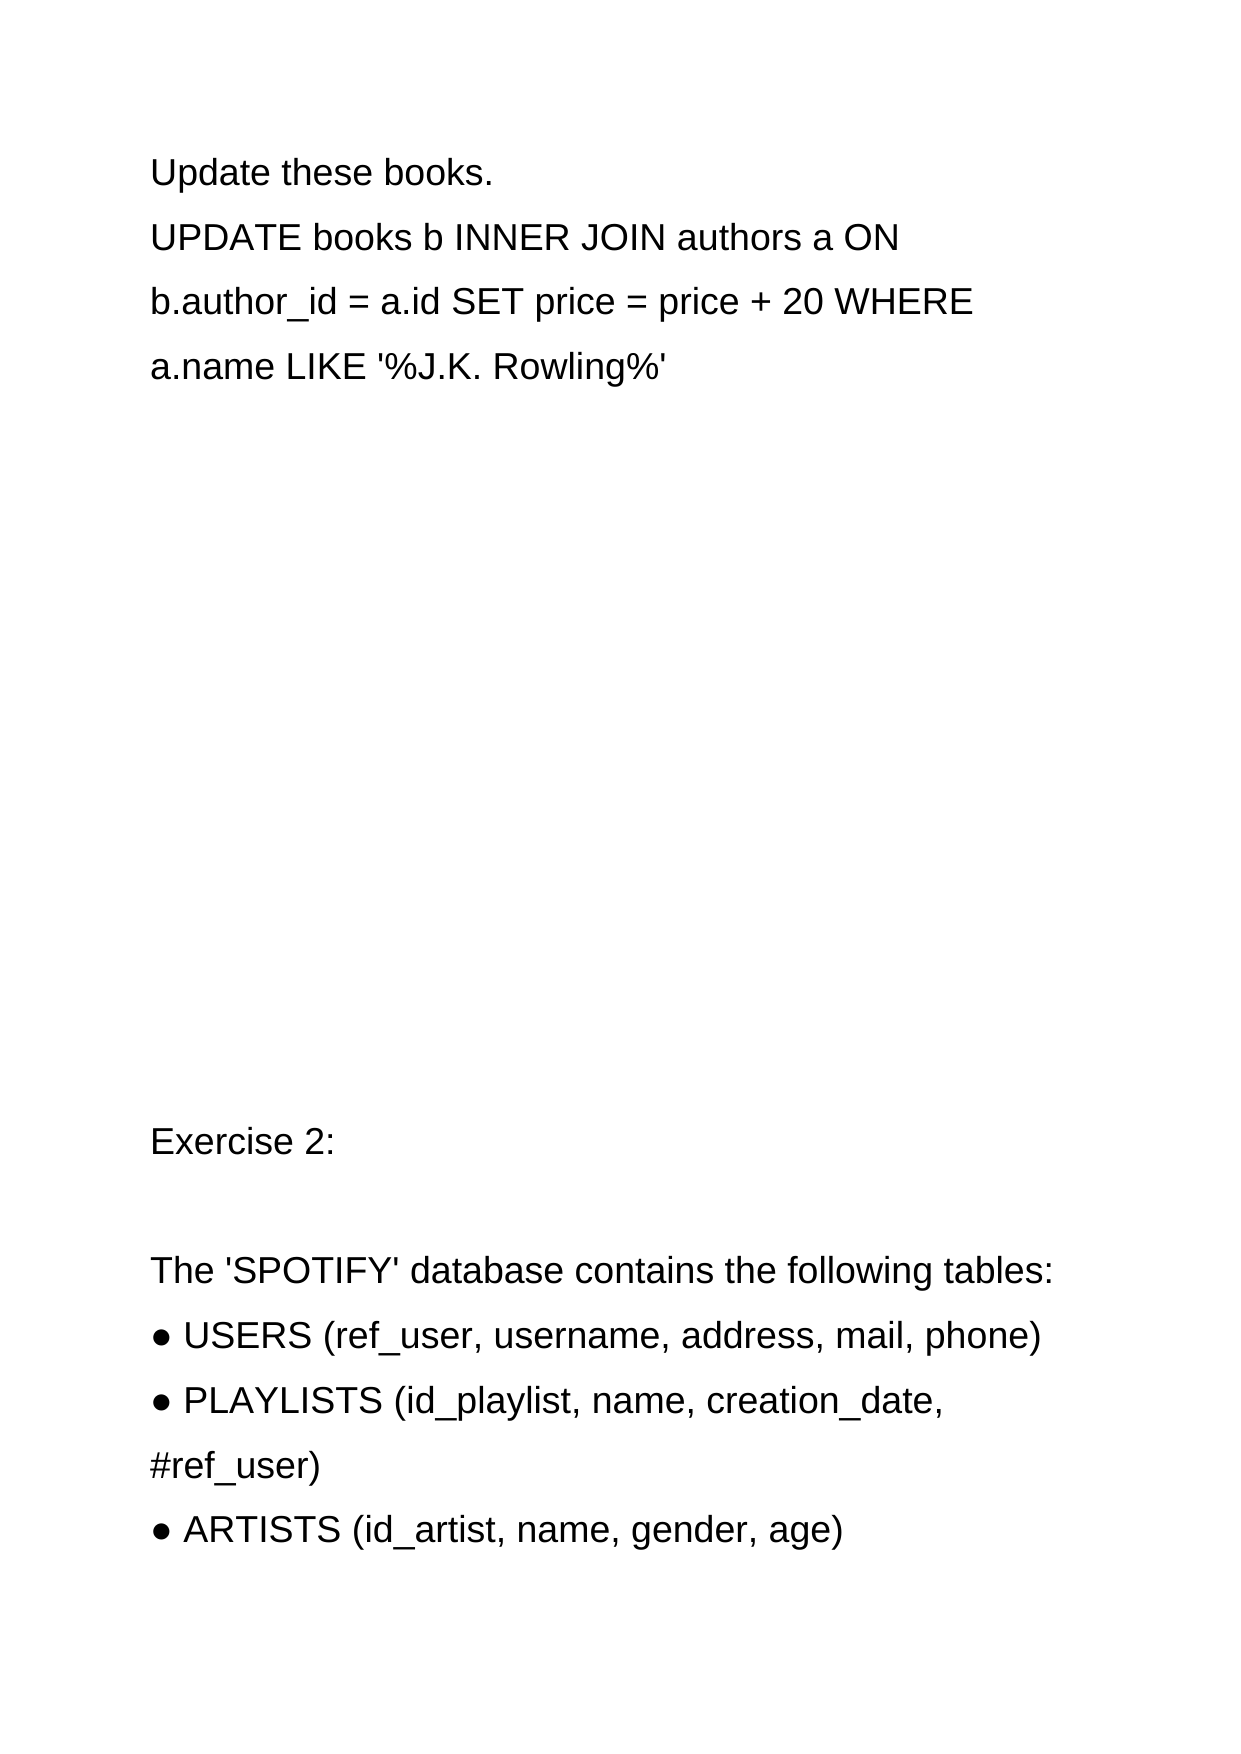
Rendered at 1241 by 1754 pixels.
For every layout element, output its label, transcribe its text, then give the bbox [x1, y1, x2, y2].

text UPDATE books b INNER JOIN authors a ON b.author_id = a.id SET price = price + 20 WHERE a.name LIKE '%J.K. Rowling%' [150, 215, 1090, 387]
text Exercise 2: The 'SPOTIFY' database contains the following tables: ● USERS (​ref_user​, username, address, mail, phone) ● PLAYLISTS (​id_playlist​, name, creation_date, #ref_user) ● ARTISTS (​id_artist​, name, gender, age) [150, 1119, 1090, 1551]
text Update these books. [150, 150, 1090, 193]
